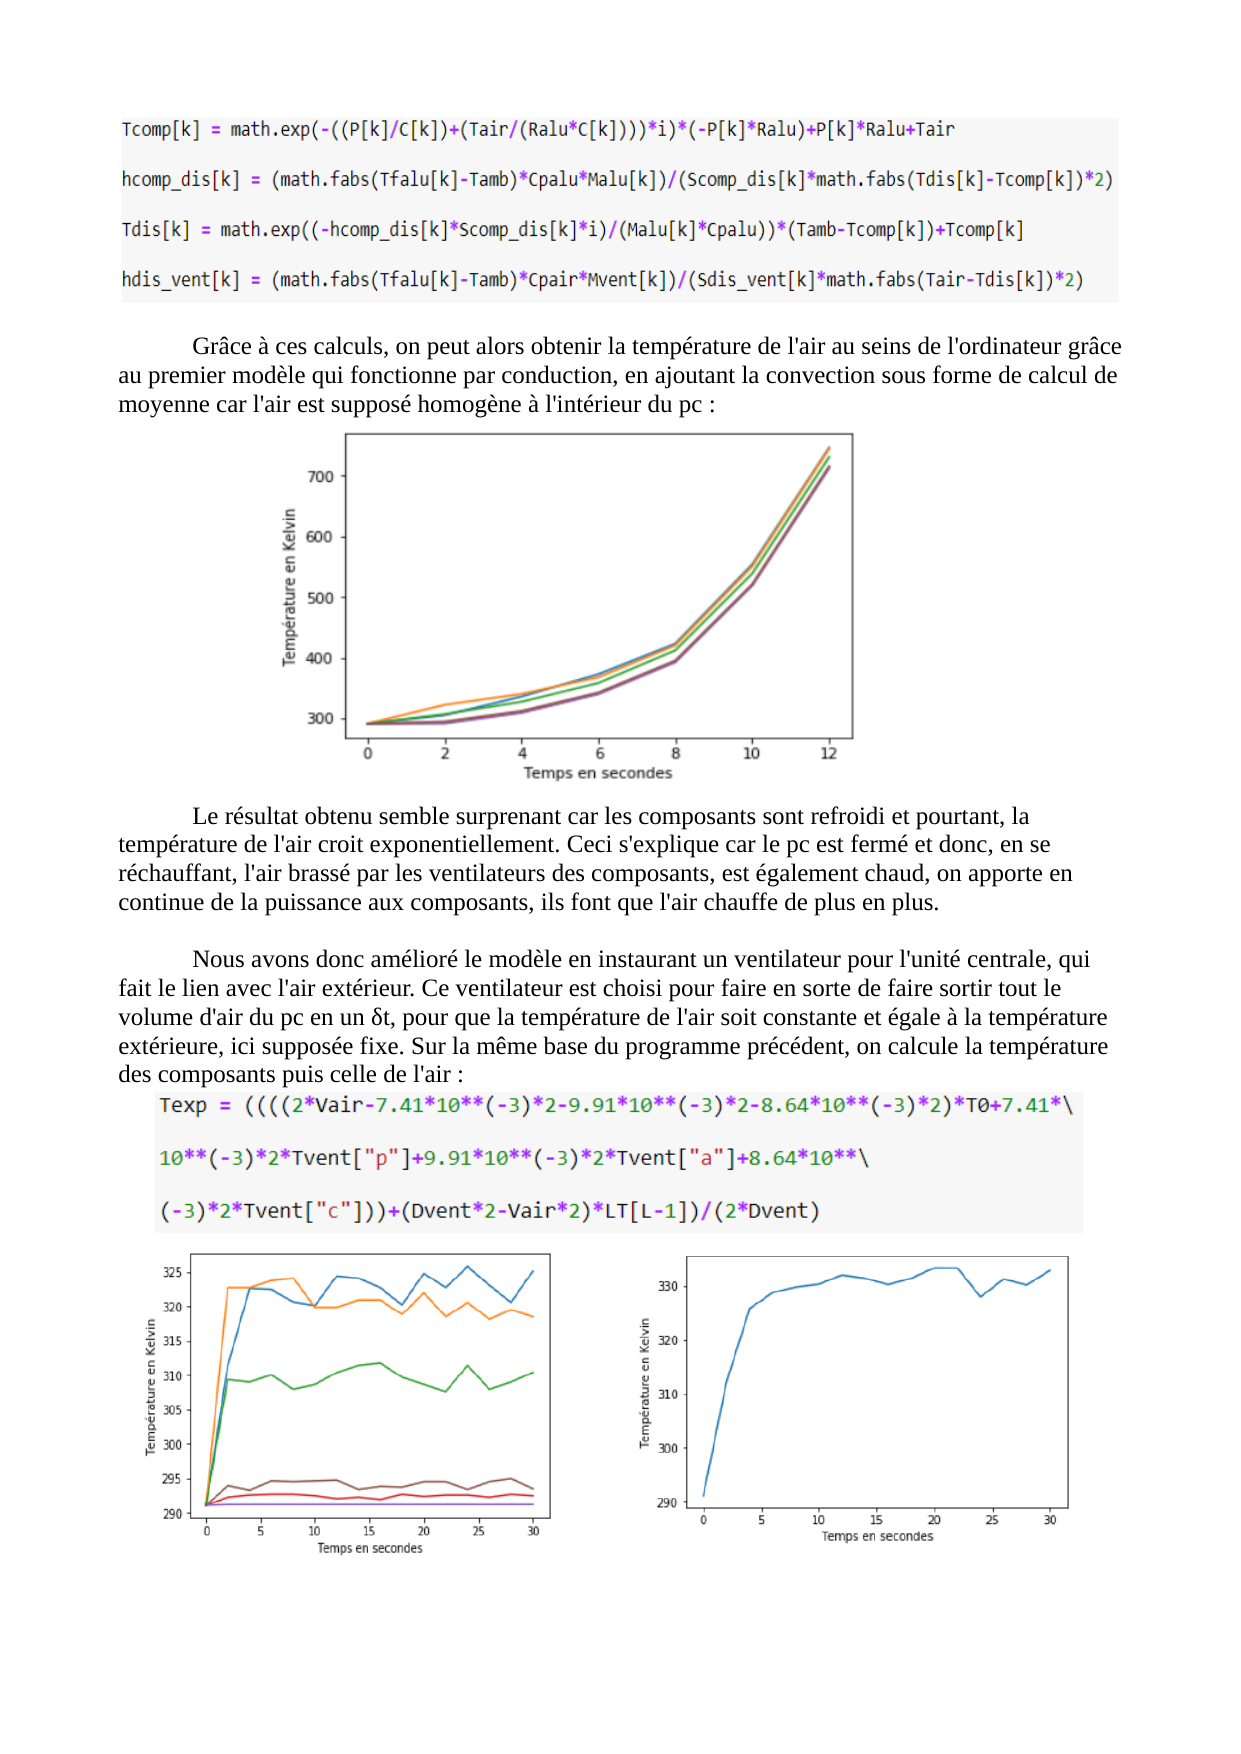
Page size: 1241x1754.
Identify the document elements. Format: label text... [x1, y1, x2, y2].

text Grâce à ces calculs, on peut alors obtenir la température de l'air au seins de l'ordinateur grâce au premier modèle qui fonctionne par conduction, en ajoutant la convection sous forme de calcul de moyenne car l'air est supposé homogène à l'intérieur du pc : [118, 331, 1122, 417]
picture [154, 1092, 1084, 1233]
text Le résultat obtenu semble surprenant car les composants sont refroidi et pourtant, la température de l'air croit exponentiellement. Ceci s'explique car le pc est fermé et donc, en se réchauffant, l'air brassé par les ventilateurs des composants, est également chaud, on apporte en continue de la puissance aux composants, ils font que l'air chauffe de plus en plus. [118, 417, 1122, 916]
picture [625, 1245, 1084, 1556]
picture [271, 425, 871, 801]
picture [131, 1246, 578, 1567]
picture [121, 118, 1119, 303]
text Nous avons donc amélioré le modèle en instaurant un ventilateur pour l'unité centrale, qui fait le lien avec l'air extérieur. Ce ventilateur est choisi pour faire en sorte de faire sortir tout le volume d'air du pc en un δt, pour que la température de l'air soit constante et égale à la température extérieure, ici supposée fixe. Sur la même base du programme précédent, on calcule la température des composants puis celle de l'air : [118, 944, 1122, 1088]
